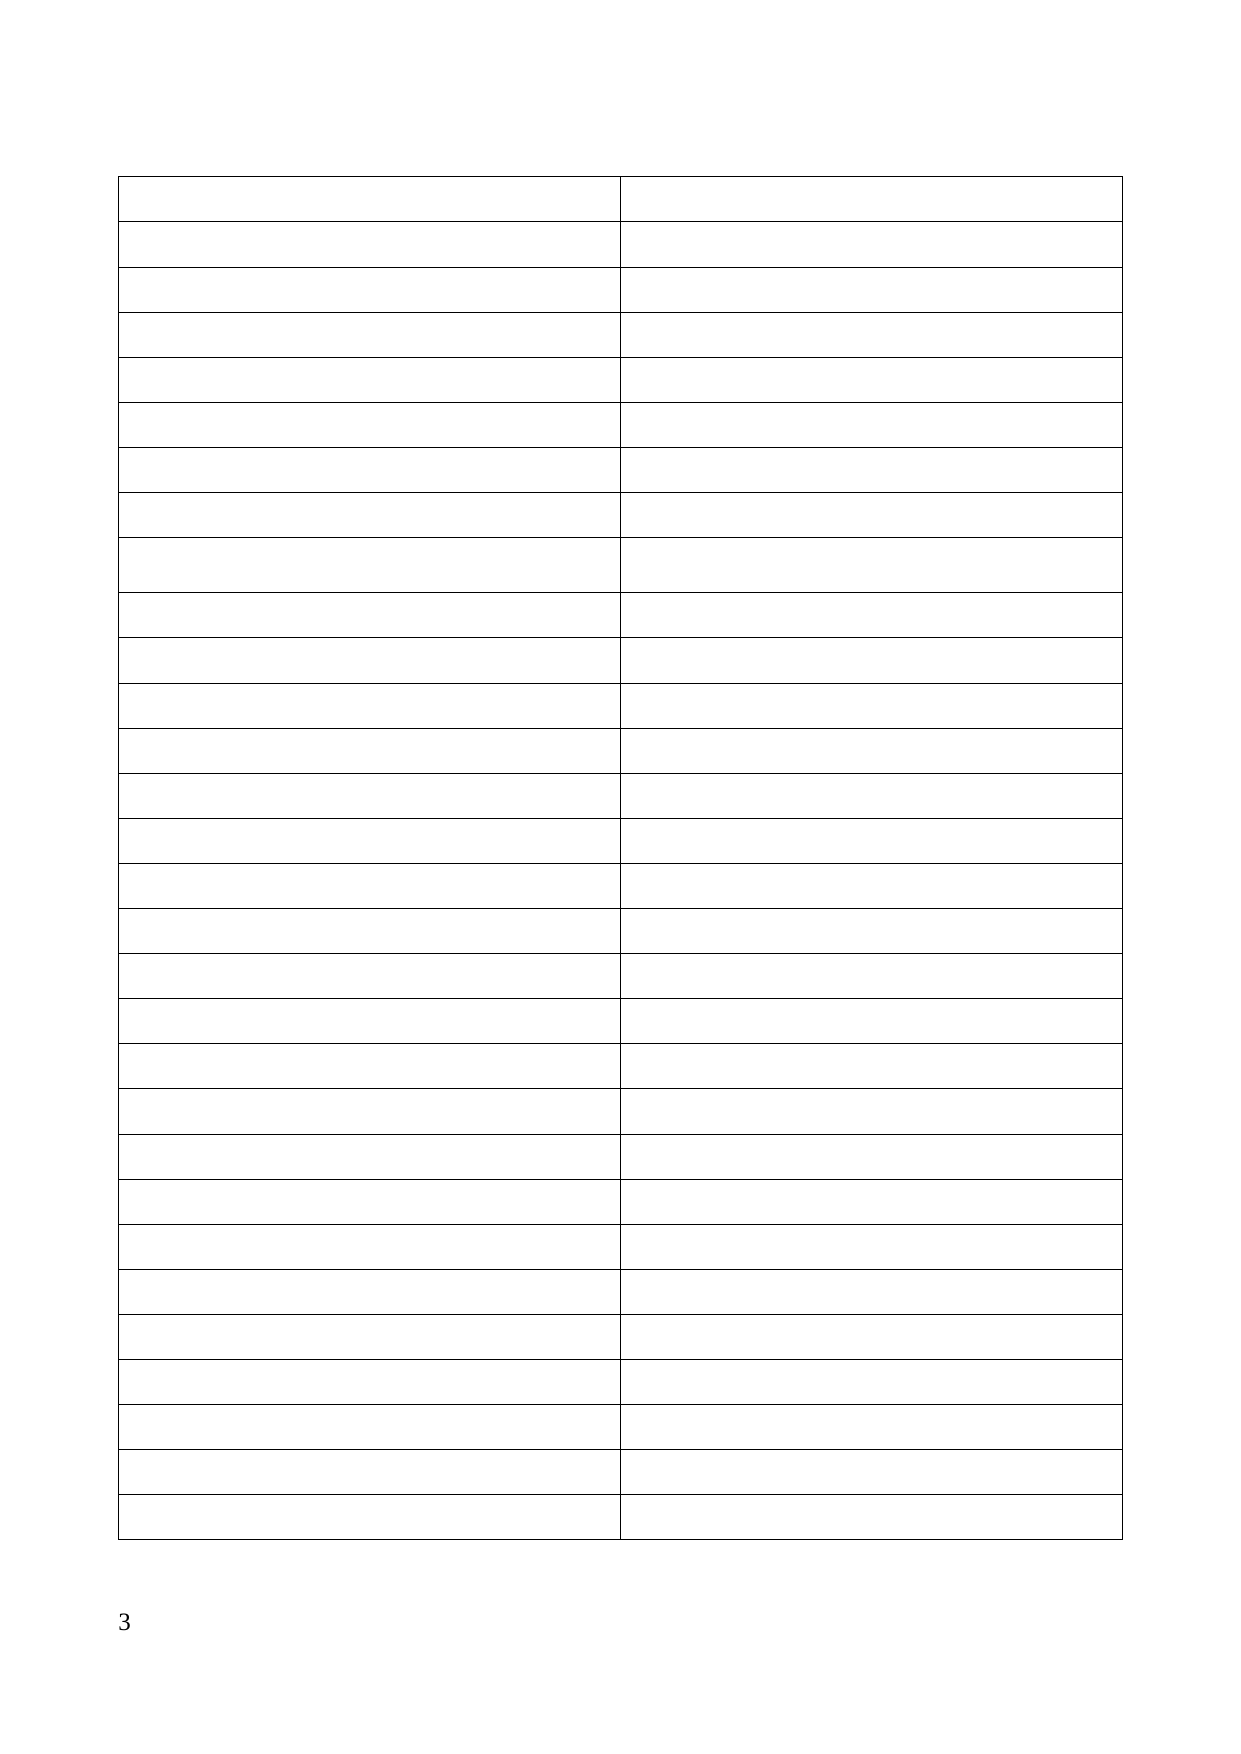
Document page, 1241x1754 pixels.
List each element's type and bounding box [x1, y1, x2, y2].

table_cell [621, 448, 1122, 492]
table_cell [119, 1135, 620, 1178]
table_cell [119, 954, 620, 998]
table_cell [119, 864, 620, 908]
table_cell [621, 1044, 1122, 1088]
table_cell [621, 538, 1122, 592]
table_cell [621, 909, 1122, 953]
table_cell [621, 593, 1122, 637]
table_cell [119, 819, 620, 863]
table_cell [621, 1405, 1122, 1449]
table_cell [621, 684, 1122, 727]
table_cell [621, 268, 1122, 312]
table_cell [621, 999, 1122, 1043]
table_cell [119, 774, 620, 818]
table_cell [621, 954, 1122, 998]
table_cell [621, 1495, 1122, 1539]
table_cell [119, 268, 620, 312]
table_cell [119, 638, 620, 682]
table_cell [621, 313, 1122, 357]
table_cell [621, 1315, 1122, 1359]
table_cell [621, 1360, 1122, 1404]
table_cell [119, 684, 620, 727]
table_cell [119, 1044, 620, 1088]
table_cell [621, 819, 1122, 863]
table_cell [621, 403, 1122, 447]
table_cell [119, 909, 620, 953]
table_cell [119, 403, 620, 447]
table_cell [119, 448, 620, 492]
table_cell [621, 1450, 1122, 1494]
table_cell [621, 1180, 1122, 1224]
table_cell [119, 729, 620, 773]
table_cell [119, 1225, 620, 1269]
table_cell [119, 593, 620, 637]
table_cell [621, 774, 1122, 818]
table_cell [119, 177, 620, 221]
table_cell [621, 729, 1122, 773]
table_cell [621, 1270, 1122, 1314]
table_cell [119, 313, 620, 357]
table_cell [621, 493, 1122, 537]
table_cell [119, 538, 620, 592]
table_cell [621, 1225, 1122, 1269]
table_cell [119, 1270, 620, 1314]
table_cell [119, 1405, 620, 1449]
table_cell [119, 222, 620, 267]
table_cell [119, 1495, 620, 1539]
table_cell [621, 638, 1122, 682]
table_cell [621, 177, 1122, 221]
table_cell [621, 222, 1122, 267]
table_cell [621, 1089, 1122, 1133]
table_cell [621, 358, 1122, 402]
table_cell [119, 1360, 620, 1404]
table_cell [119, 493, 620, 537]
table_cell [119, 1089, 620, 1133]
table_cell [119, 1315, 620, 1359]
table_cell [119, 1450, 620, 1494]
table_cell [119, 999, 620, 1043]
table_cell [621, 1135, 1122, 1178]
table_cell [119, 1180, 620, 1224]
table_cell [119, 358, 620, 402]
table_cell [621, 864, 1122, 908]
